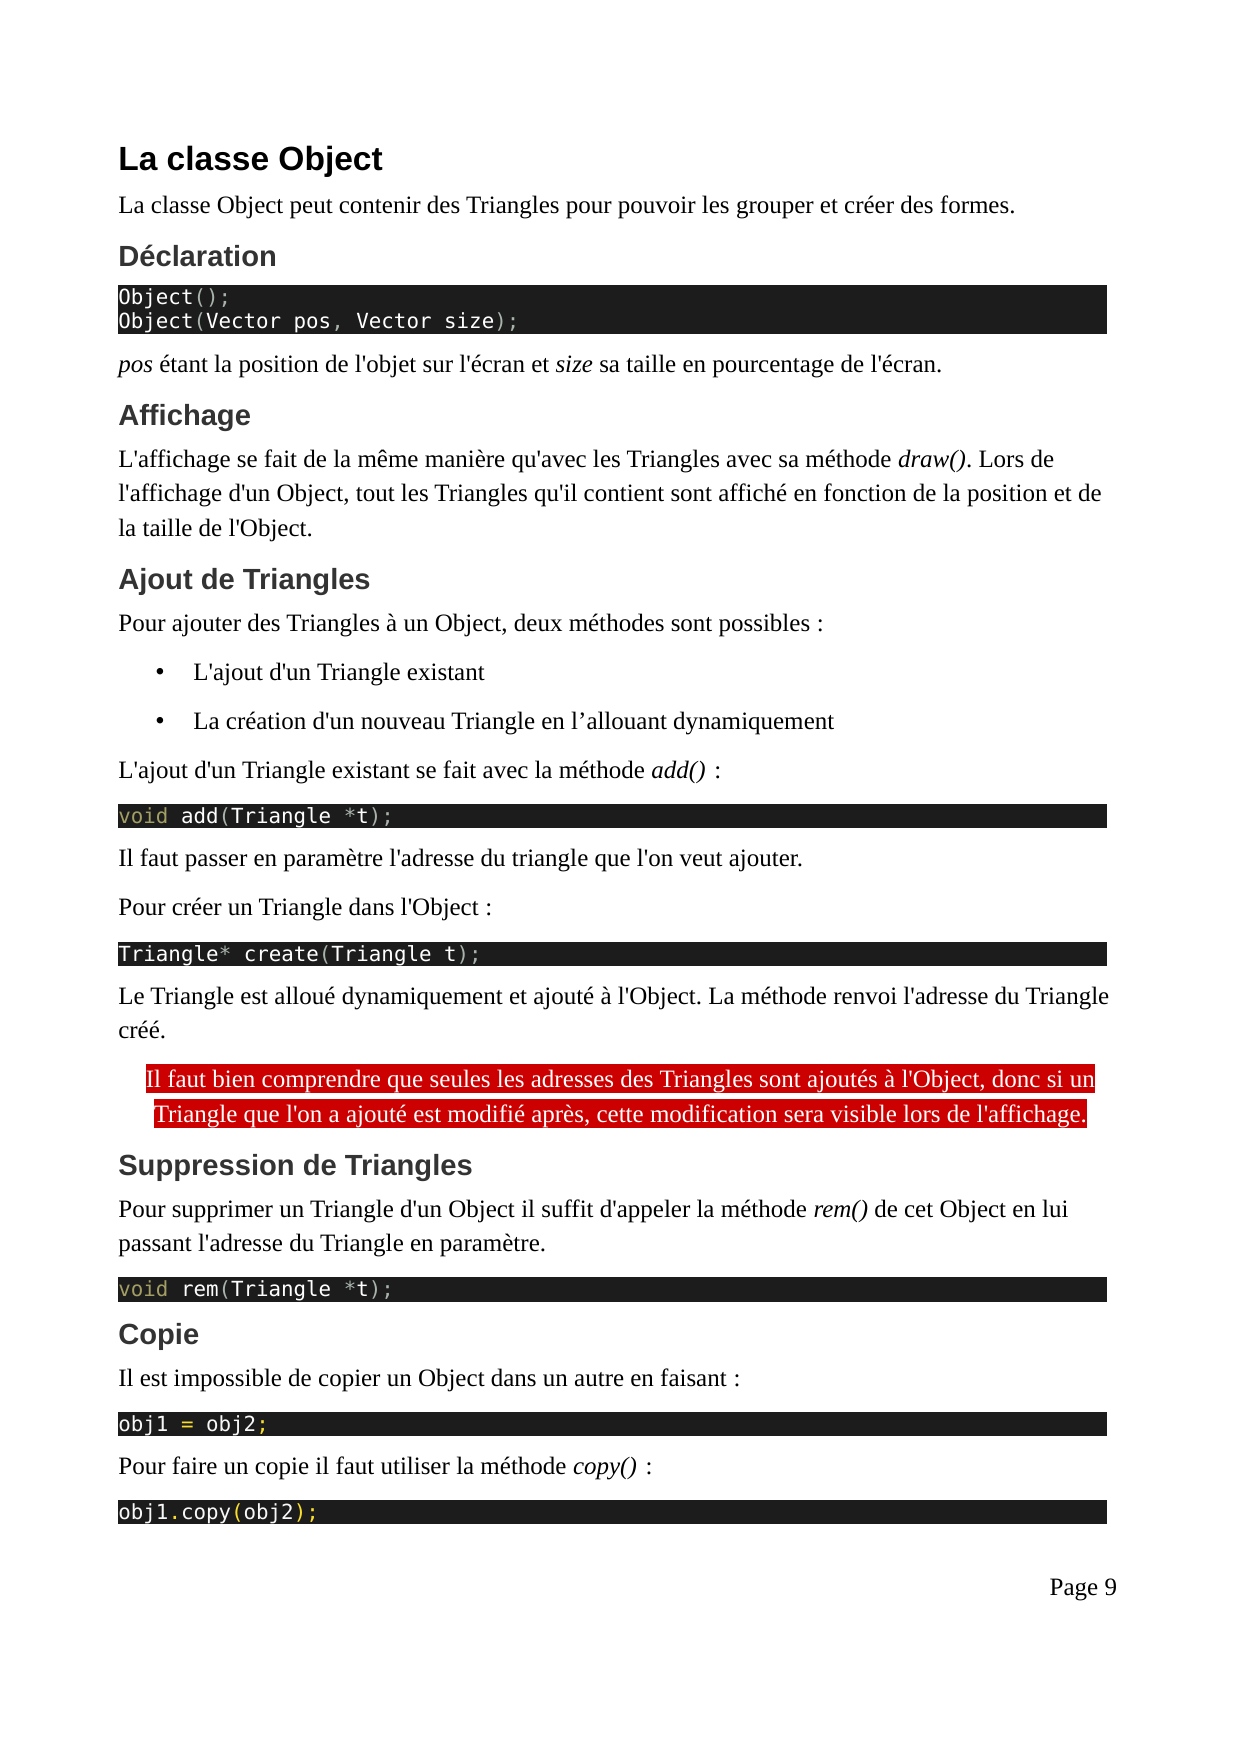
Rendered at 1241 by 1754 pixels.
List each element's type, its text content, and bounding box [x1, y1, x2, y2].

text Le Triangle est alloué dynamiquement et ajouté à l'Object. La méthode renvoi l'adresse du Triangle créé. [118, 981, 1122, 1044]
subtitle Ajout de Triangles [118, 562, 1122, 595]
text La classe Object peut contenir des Triangles pour pouvoir les grouper et créer des formes. [118, 190, 1122, 219]
text pos étant la position de l'objet sur l'écran et size sa taille en pourcentage de l'écran. [118, 349, 1122, 377]
subtitle Déclaration [118, 239, 1122, 273]
subtitle Affichage [118, 398, 1122, 431]
text Pour supprimer un Triangle d'un Object il suffit d'appeler la méthode rem() de cet Object en lui passant l'adresse du Triangle en paramètre. [118, 1194, 1122, 1257]
text Pour faire un copie il faut utiliser la méthode copy() : [118, 1451, 1122, 1480]
text void rem(Triangle *t); [118, 1277, 1107, 1302]
list L'ajout d'un Triangle existant [156, 657, 1122, 686]
text Il faut passer en paramètre l'adresse du triangle que l'on veut ajouter. [118, 843, 1122, 872]
text L'ajout d'un Triangle existant se fait avec la méthode add() : [118, 755, 1122, 784]
text L'affichage se fait de la même manière qu'avec les Triangles avec sa méthode draw(). Lors de l'affichage d'un Object, tout les Triangles qu'il contient sont affiché en fonction de la position et de la taille de l'Object. [118, 444, 1122, 542]
list La création d'un nouveau Triangle en l’allouant dynamiquement [156, 706, 1122, 735]
subtitle Copie [118, 1317, 1122, 1350]
text Object(Vector pos, Vector size); [118, 309, 1107, 334]
text Il est impossible de copier un Object dans un autre en faisant : [118, 1363, 1122, 1392]
subtitle La classe Object [118, 139, 1122, 178]
text obj1.copy(obj2); [118, 1500, 1107, 1524]
text Triangle* create(Triangle t); [118, 942, 1107, 966]
text obj1 = obj2; [118, 1412, 1107, 1436]
text Object(); [118, 285, 1107, 309]
text Pour créer un Triangle dans l'Object : [118, 892, 1122, 921]
text void add(Triangle *t); [118, 804, 1107, 828]
text Pour ajouter des Triangles à un Object, deux méthodes sont possibles : [118, 608, 1122, 637]
subtitle Suppression de Triangles [118, 1148, 1122, 1181]
text Il faut bien comprendre que seules les adresses des Triangles sont ajoutés à l'Object, donc si un Triangle que l'on a ajouté est modifié après, cette modification sera visible lors de l'affichage. [118, 1064, 1122, 1128]
